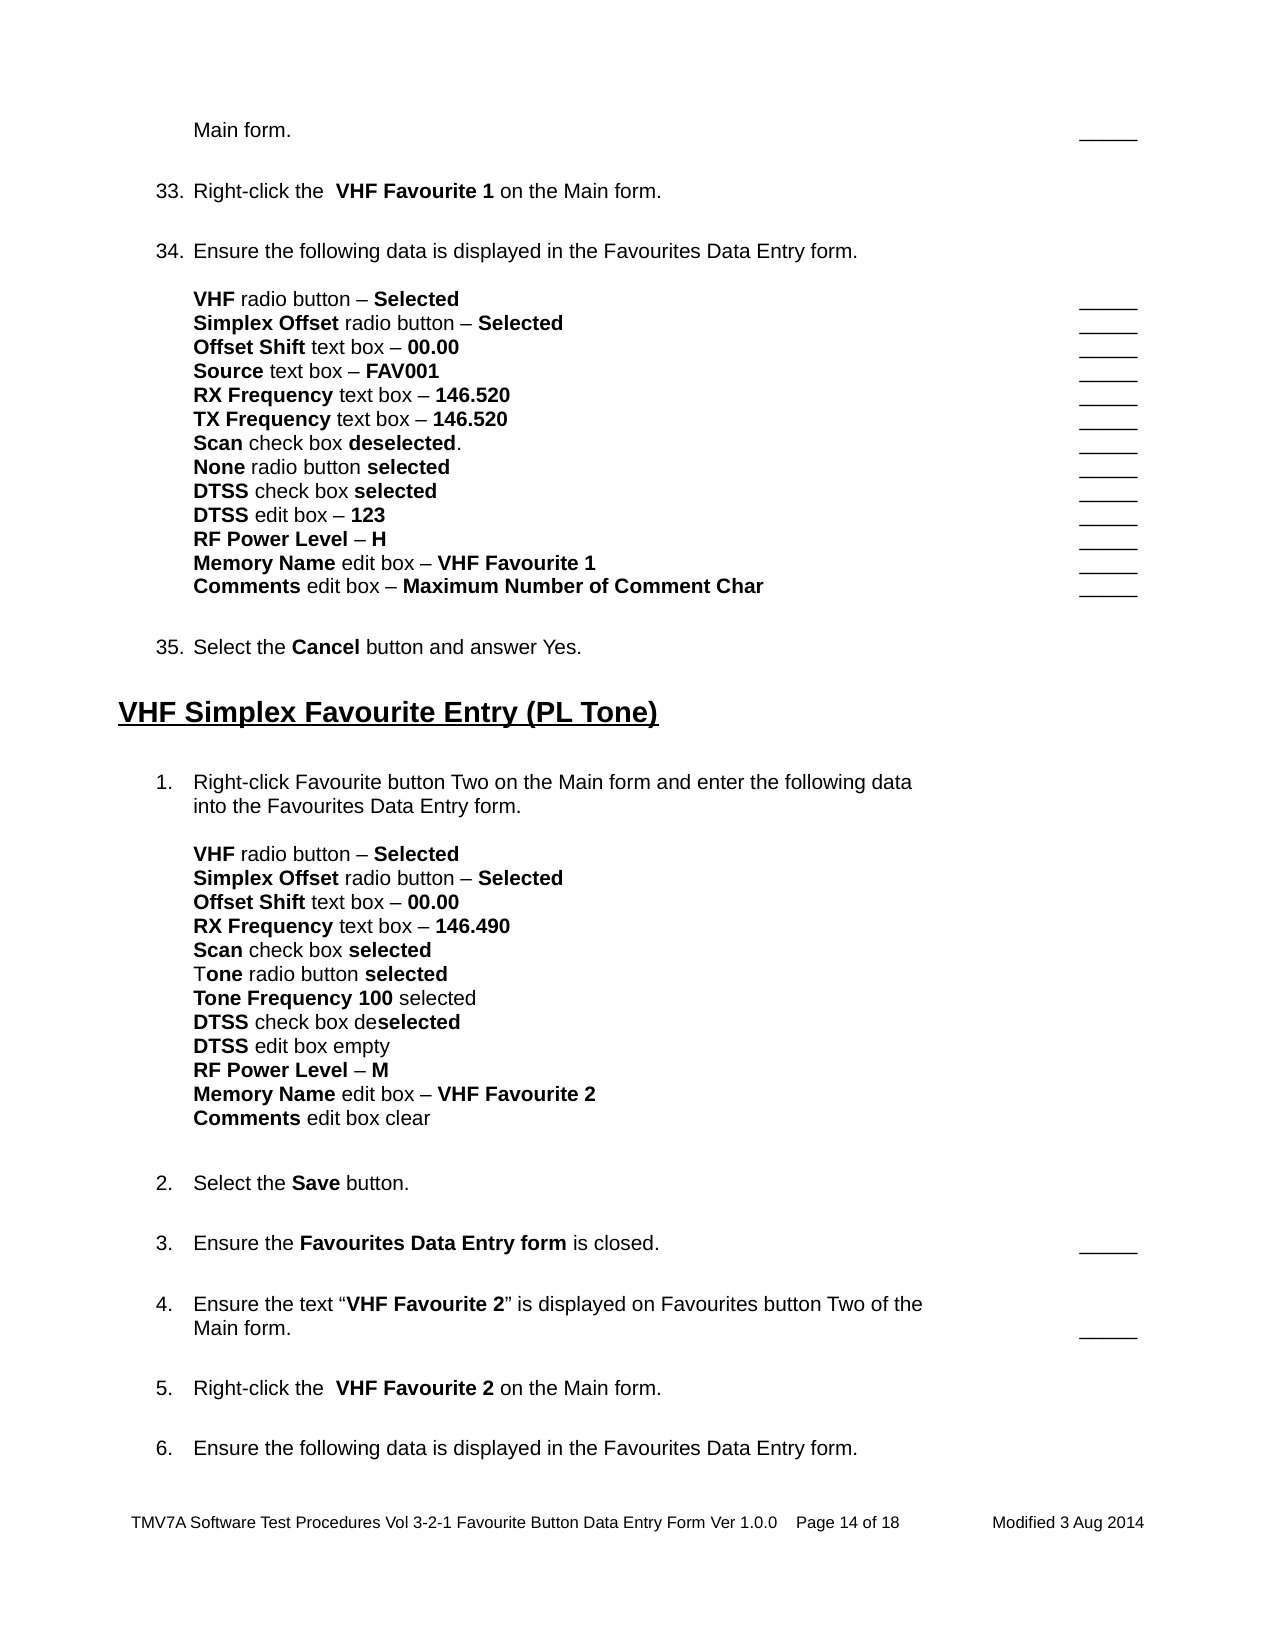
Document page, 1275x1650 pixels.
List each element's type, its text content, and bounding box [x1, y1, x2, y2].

list Ensure the text “VHF Favourite 2” is displayed on Favourites button Two of the Main form. _____ [156, 1291, 1157, 1363]
list Ensure the Favourites Data Entry form is closed. _____ [156, 1231, 1157, 1279]
list Right-click Favourite button Two on the Main form and enter the following data into the Favourites Data Entry form. VHF radio button – Selected Simplex Offset radio button – Selected Offset Shift text box – 00.00 RX Frequency text box – 146.490 Scan check box selected Tone radio button selected Tone Frequency 100 selected DTSS check box deselected DTSS edit box empty RF Power Level – M Memory Name edit box – VHF Favourite 2 Comments edit box clear [156, 770, 1157, 1158]
list Ensure the following data is displayed in the Favourites Data Entry form. [156, 1436, 1157, 1460]
list Right-click the VHF Favourite 2 on the Main form. [156, 1376, 1157, 1424]
text VHF Simplex Favourite Entry (PL Tone) [118, 695, 1157, 757]
list Select the Cancel button and answer Yes. [156, 635, 1157, 683]
list Right-click the VHF Favourite 1 on the Main form. [156, 178, 1157, 226]
list Ensure the following data is displayed in the Favourites Data Entry form. VHF radio button – Selected _____ Simplex Offset radio button – Selected _____ Offset Shift text box – 00.00 _____ Source text box – FAV001 _____ RX Frequency text box – 146.520 _____ TX Frequency text box – 146.520 _____ Scan check box deselected. _____ None radio button selected _____ DTSS check box selected _____ DTSS edit box – 123 _____ RF Power Level – H _____ Memory Name edit box – VHF Favourite 1 _____ Comments edit box – Maximum Number of Comment Char _____ [156, 239, 1157, 622]
list Main form. _____ [156, 118, 1157, 166]
list Select the Save button. [156, 1171, 1157, 1218]
